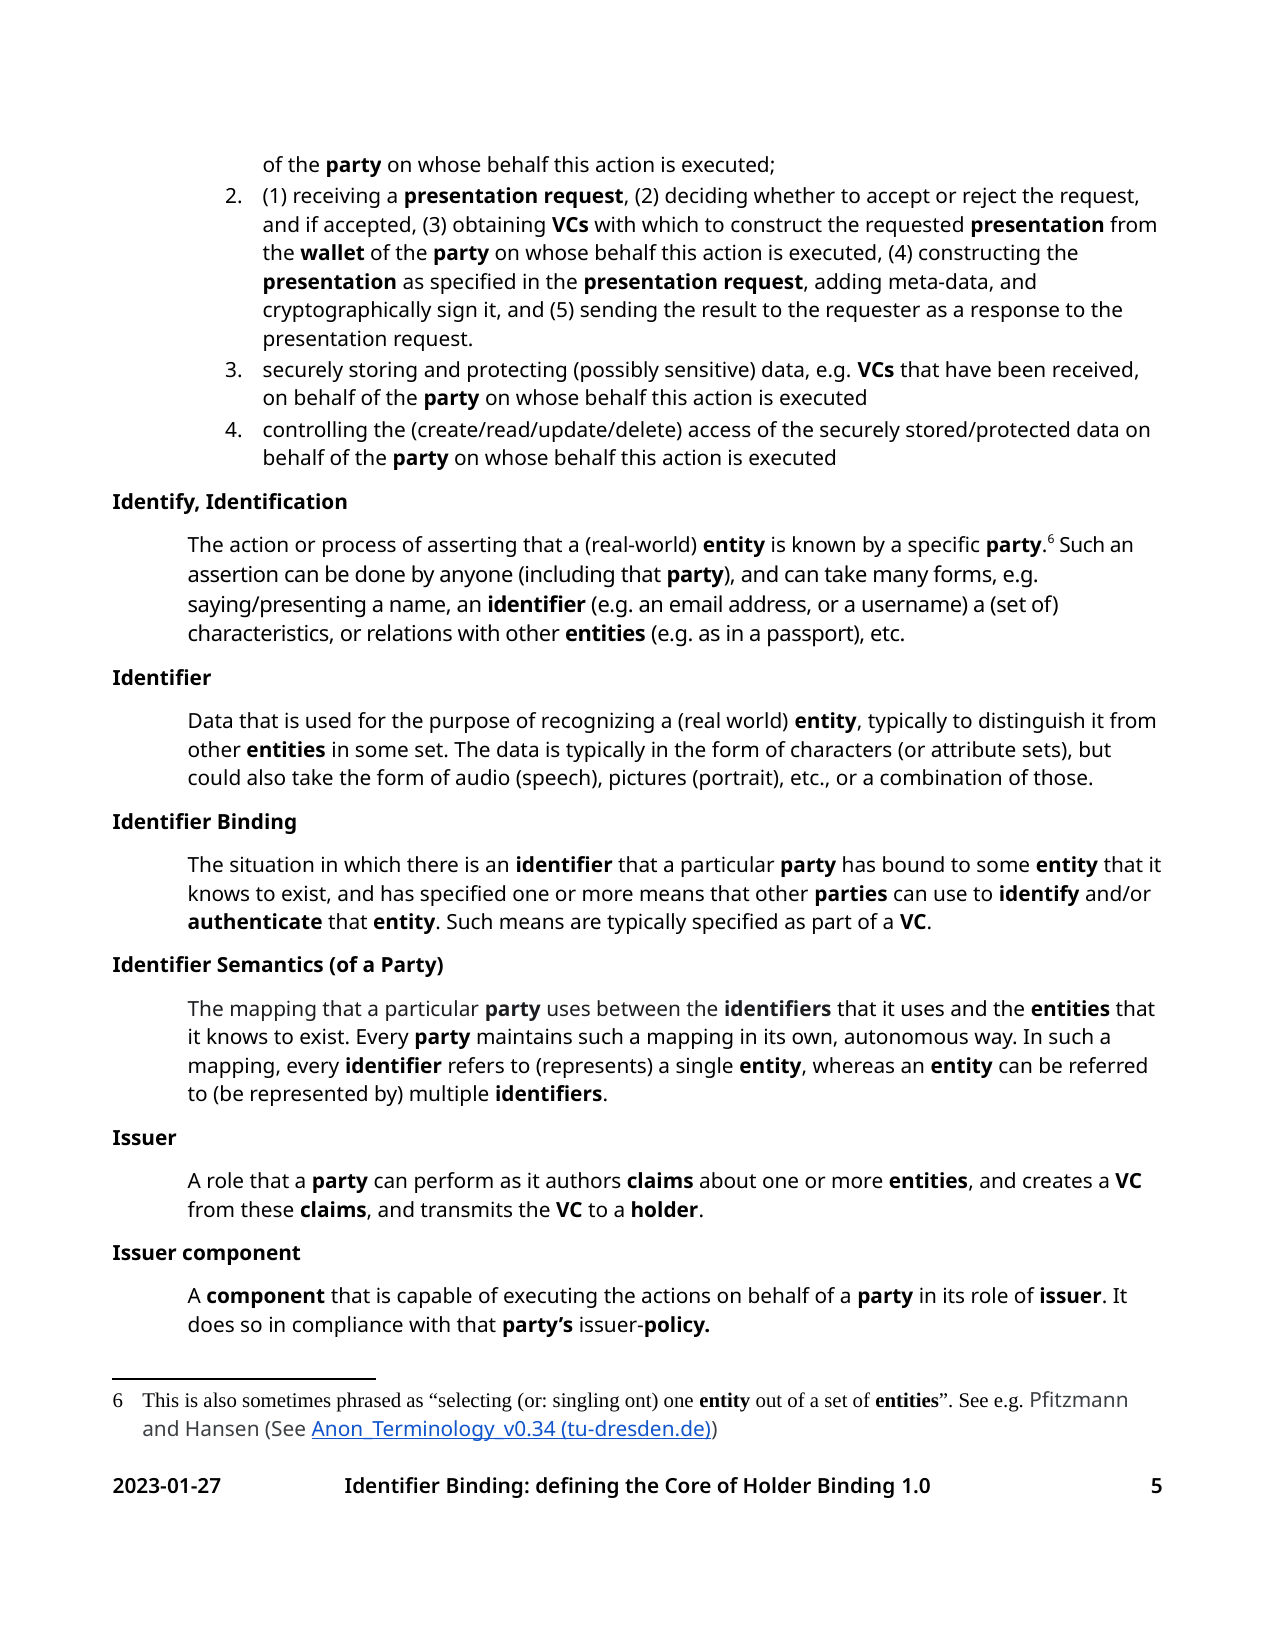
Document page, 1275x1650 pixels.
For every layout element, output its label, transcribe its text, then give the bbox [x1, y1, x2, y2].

text The action or process of asserting that a (real-world) entity is known by a specific party. Such an assertion can be done by anyone (including that party), and can take many forms, e.g. saying/presenting a name, an identifier (e.g. an email address, or a username) a (set of) characteristics, or relations with other entities (e.g. as in a passport), etc. [187, 530, 1162, 648]
list (1) receiving a presentation request, (2) deciding whether to accept or reject the request, and if accepted, (3) obtaining VCs with which to construct the requested presentation from the wallet of the party on whose behalf this action is executed, (4) constructing the presentation as specified in the presentation request, adding meta-data, and cryptographically sign it, and (5) sending the result to the requester as a response to the presentation request. [225, 181, 1162, 352]
text Identifier Semantics (of a Party) [112, 951, 1162, 979]
list of the party on whose behalf this action is executed; [225, 150, 1162, 178]
list securely storing and protecting (possibly sensitive) data, e.g. VCs that have been received, on behalf of the party on whose behalf this action is executed [225, 355, 1162, 412]
text The mapping that a particular party uses between the identifiers that it uses and the entities that it knows to exist. Every party maintains such a mapping in its own, autonomous way. In such a mapping, every identifier refers to (represents) a single entity, whereas an entity can be referred to (be represented by) multiple identifiers. [187, 994, 1162, 1108]
list controlling the (create/read/update/delete) access of the securely stored/protected data on behalf of the party on whose behalf this action is executed [225, 415, 1162, 472]
text A component that is capable of executing the actions on behalf of a party in its role of issuer. It does so in compliance with that party’s issuer-policy. [187, 1282, 1162, 1338]
text The situation in which there is an identifier that a particular party has bound to some entity that it knows to exist, and has specified one or more means that other parties can use to identify and/or authenticate that entity. Such means are typically specified as part of a VC. [187, 850, 1162, 936]
text Identifier [112, 663, 1162, 692]
text A role that a party can perform as it authors claims about one or more entities, and creates a VC from these claims, and transmits the VC to a holder. [187, 1166, 1162, 1223]
text This is also sometimes phrased as “selecting (or: singling ont) one entity out of a set of entities”. See e.g. Pfitzmann and Hansen (See Anon_Terminology_v0.34 (tu-dresden.de)) [112, 1385, 1162, 1442]
text Issuer [112, 1123, 1162, 1151]
text Identifier Binding [112, 807, 1162, 835]
text Issuer component [112, 1238, 1162, 1267]
text Identify, Identification [112, 487, 1162, 515]
text Data that is used for the purpose of recognizing a (real world) entity, typically to distinguish it from other entities in some set. The data is typically in the form of characters (or attribute sets), but could also take the form of audio (speech), pictures (portrait), etc., or a combination of those. [187, 707, 1162, 792]
